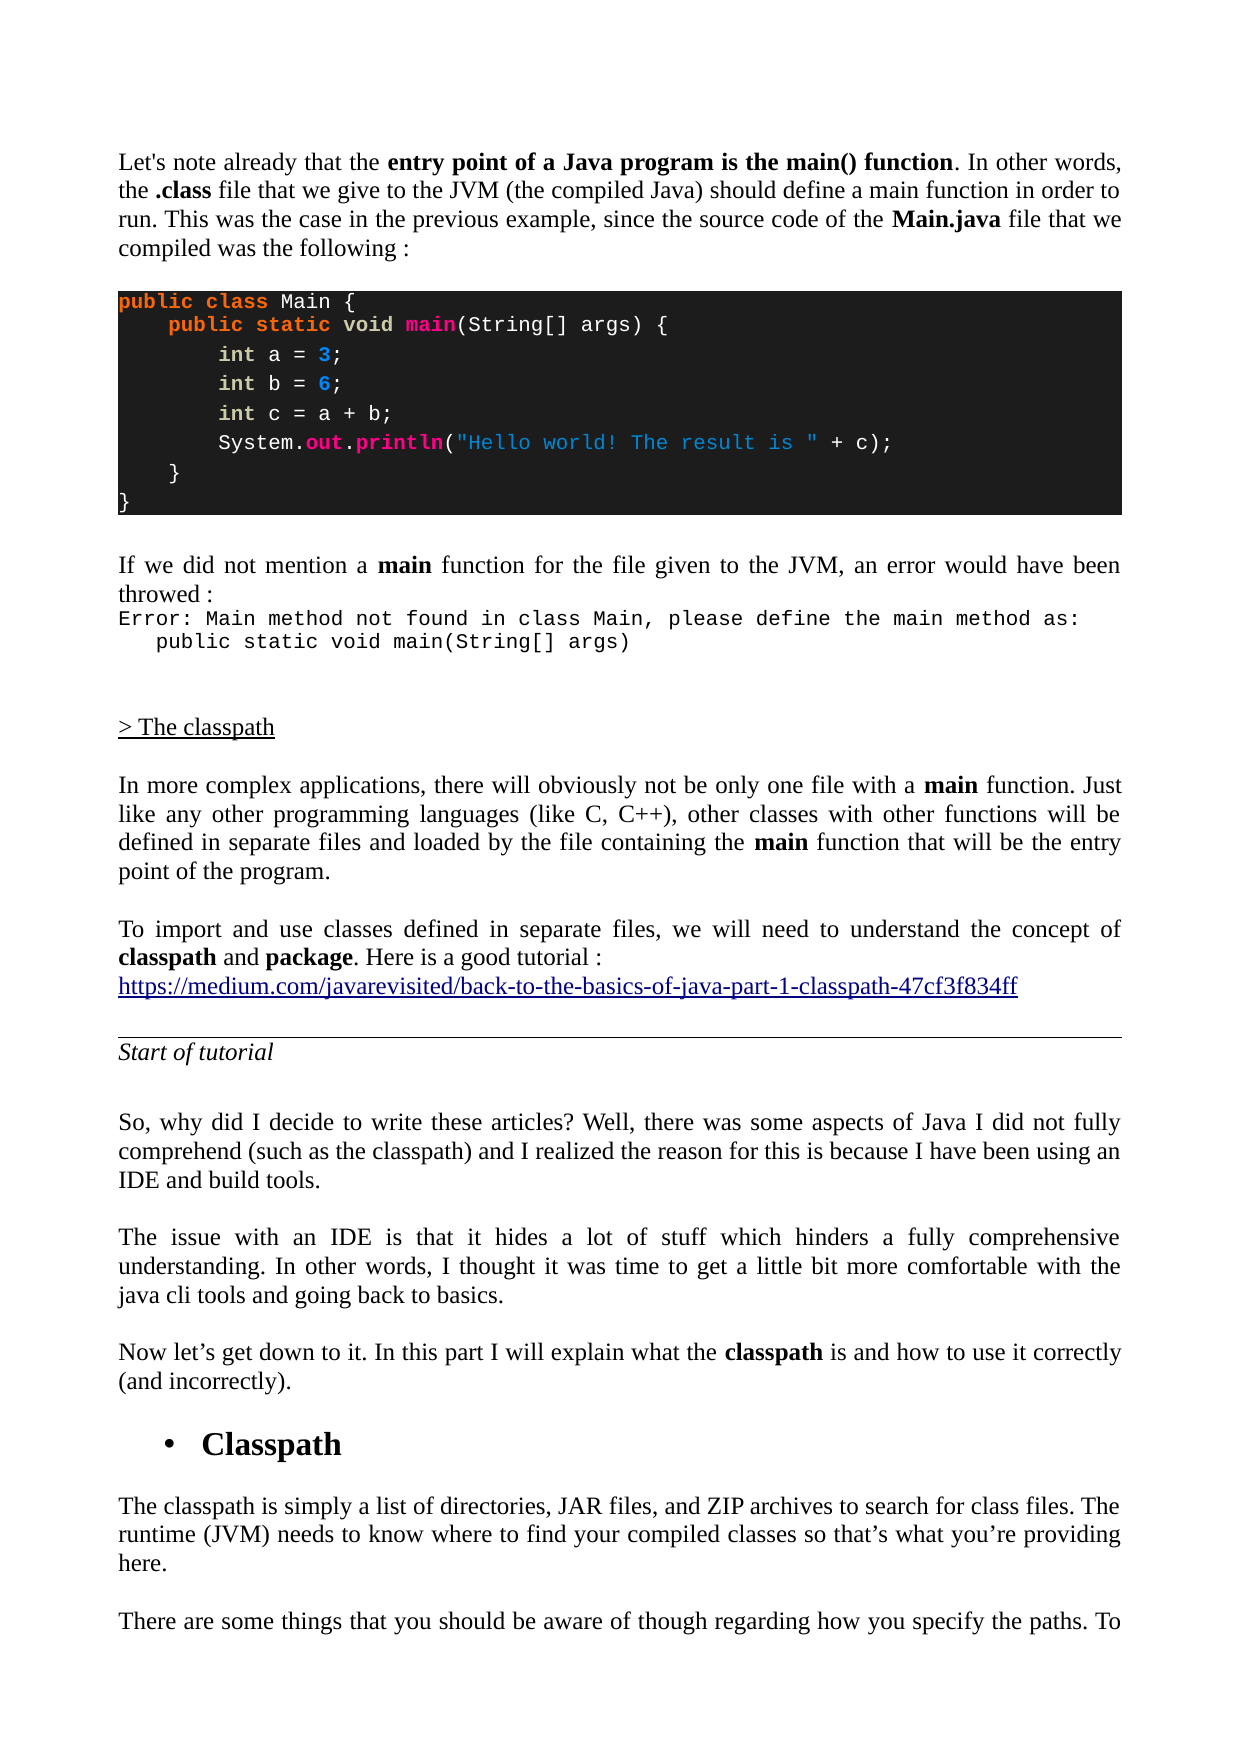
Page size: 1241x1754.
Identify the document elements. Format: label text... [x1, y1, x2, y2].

text } [118, 491, 1122, 515]
text int b = 6; [118, 373, 1122, 397]
text The issue with an IDE is that it hides a lot of stuff which hinders a fully comprehensive understanding. In other words, I thought it was time to get a little bit more comfortable with the java cli tools and going back to basics. [118, 1222, 1122, 1309]
text System.out.println("Hello world! The result is " + c); [118, 432, 1122, 456]
text Start of tutorial [118, 1038, 1122, 1066]
text Let's note already that the entry point of a Java program is the main() function. In other words, the .class file that we give to the JVM (the compiled Java) should define a main function in order to run. This was the case in the previous example, since the source code of the Main.java file that we compiled was the following : [118, 147, 1122, 262]
text So, why did I decide to write these articles? Well, there was some aspects of Java I did not fully comprehend (such as the classpath) and I realized the reason for this is because I have been using an IDE and build tools. [118, 1107, 1122, 1194]
text Now let’s get down to it. In this part I will explain what the classpath is and how to use it correctly (and incorrectly). [118, 1337, 1122, 1395]
text int a = 3; [118, 344, 1122, 367]
text https://medium.com/javarevisited/back-to-the-basics-of-java-part-1-classpath-47cf3f834ff [118, 971, 1122, 1000]
text If we did not mention a main function for the file given to the JVM, an error would have been throwed : [118, 550, 1122, 608]
text There are some things that you should be aware of though regarding how you specify the paths. To [118, 1606, 1122, 1634]
text The classpath is simply a list of directories, JAR files, and ZIP archives to search for class files. The runtime (JVM) needs to know where to find your compiled classes so that’s what you’re providing here. [118, 1491, 1122, 1577]
text public class Main { [118, 291, 1122, 314]
text > The classpath [118, 712, 1122, 741]
text In more complex applications, there will obviously not be only one file with a main function. Just like any other programming languages (like C, C++), other classes with other functions will be defined in separate files and loaded by the file containing the main function that will be the entry point of the program. [118, 770, 1122, 885]
text public static void main(String[] args) { [118, 314, 1122, 338]
subtitle Classpath [163, 1424, 1122, 1462]
text Error: Main method not found in class Main, please define the main method as: [118, 608, 1122, 631]
text public static void main(String[] args) [118, 631, 1122, 655]
text To import and use classes defined in separate files, we will need to understand the concept of classpath and package. Here is a good tutorial : [118, 914, 1122, 971]
text int c = a + b; [118, 403, 1122, 426]
text } [118, 462, 1122, 485]
